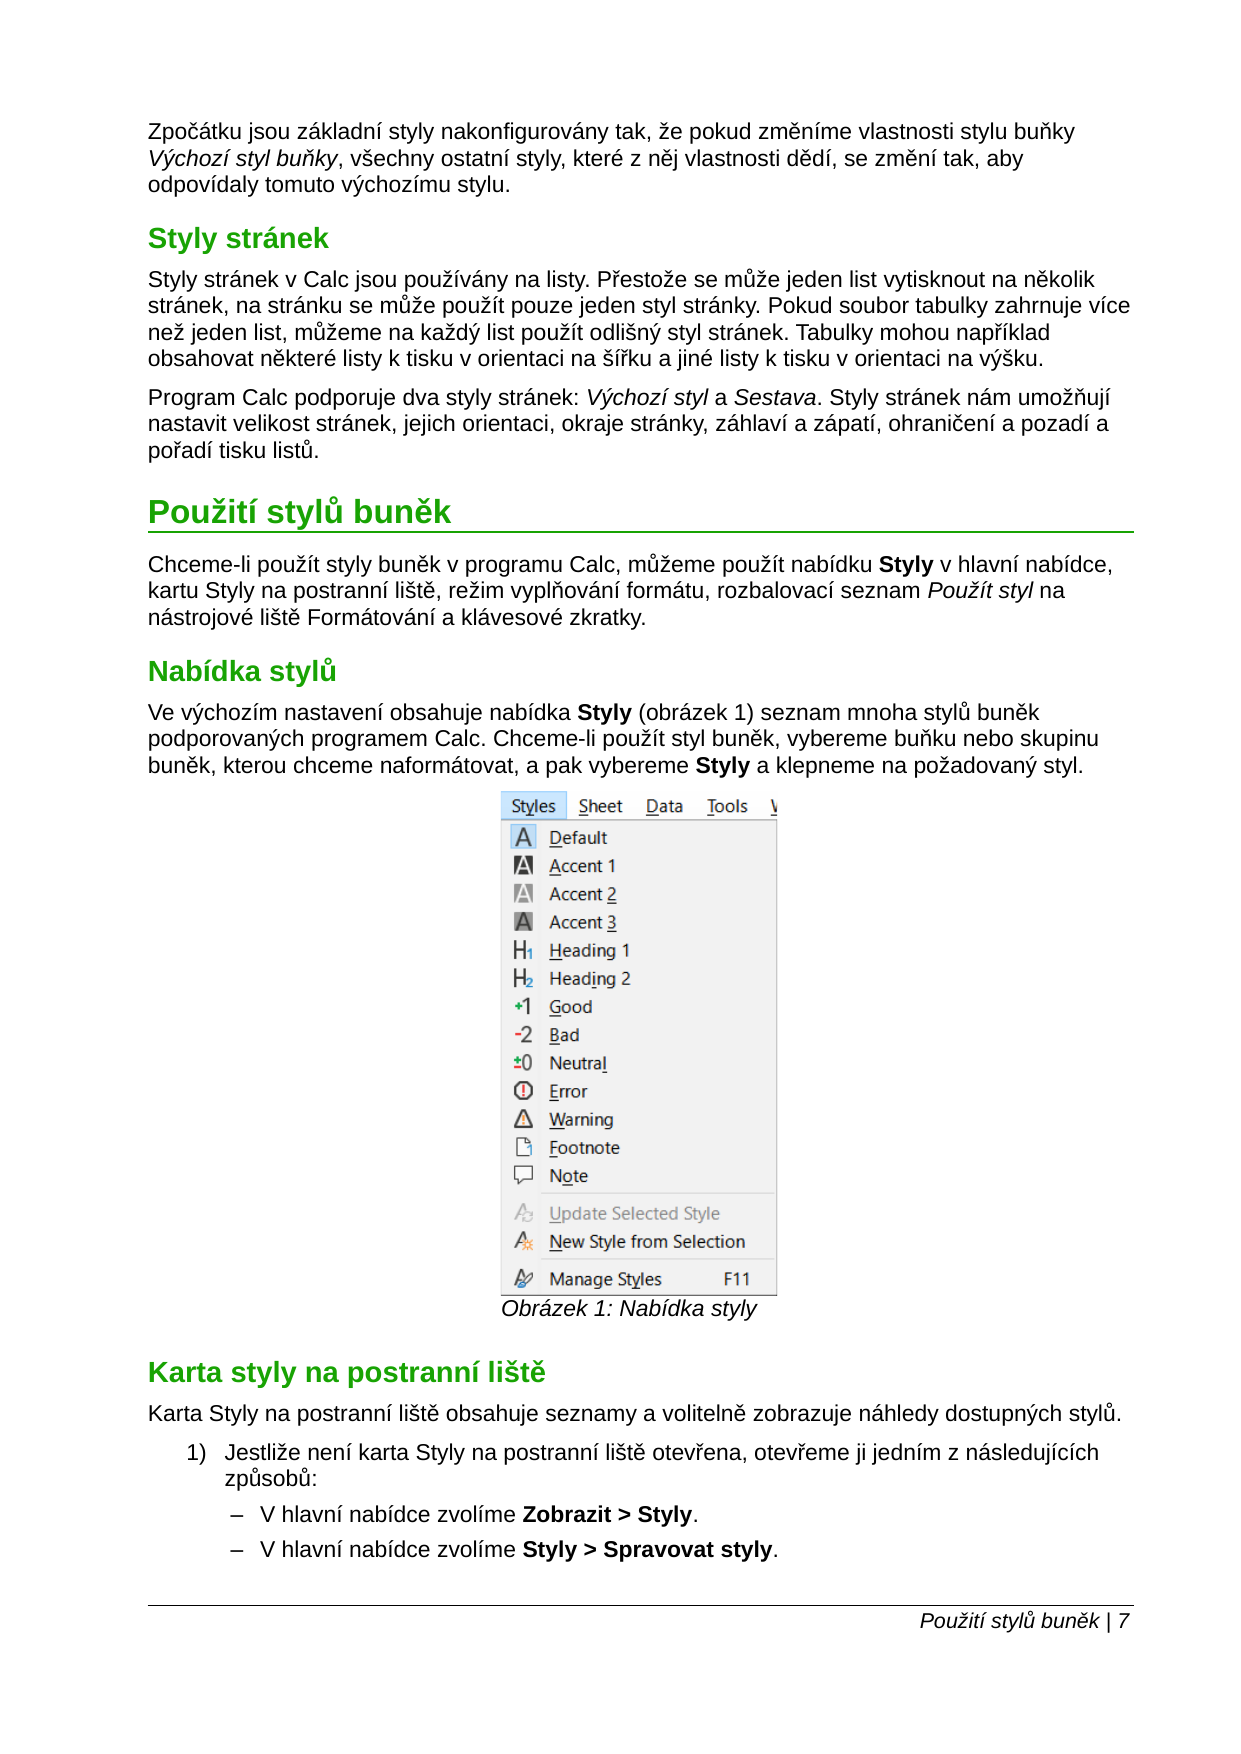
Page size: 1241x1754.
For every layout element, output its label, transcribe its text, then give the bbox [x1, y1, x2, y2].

text Program Calc podporuje dva styly stránek: Výchozí styl a Sestava. Styly stránek nám umožňují nastavit velikost stránek, jejich orientaci, okraje stránky, záhlaví a zápatí, ohraničení a pozadí a pořadí tisku listů. [148, 384, 1134, 463]
list V hlavní nabídce zvolíme Styly > Spravovat styly. [230, 1536, 1134, 1562]
text Karta Styly na postranní liště obsahuje seznamy a volitelně zobrazuje náhledy dostupných stylů. [148, 1400, 1134, 1427]
subtitle Nabídka stylů [148, 653, 1134, 687]
text Obrázek 1: Nabídka styly [501, 790, 781, 1322]
text Ve výchozím nastavení obsahuje nabídka Styly (obrázek 1) seznam mnoha stylů buněk podporovaných programem Calc. Chceme-li použít styl buněk, vybereme buňku nebo skupinu buněk, kterou chceme naformátovat, a pak vybereme Styly a klepneme na požadovaný styl. [148, 699, 1134, 778]
text Chceme-li použít styly buněk v programu Calc, můžeme použít nabídku Styly v hlavní nabídce, kartu Styly na postranní liště, režim vyplňování formátu, rozbalovací seznam Použít styl na nástrojové liště Formátování a klávesové zkratky. [148, 551, 1134, 630]
subtitle Karta styly na postranní liště [148, 1355, 1134, 1388]
subtitle Styly stránek [148, 221, 1134, 254]
list Jestliže není karta Styly na postranní liště otevřena, otevřeme ji jedním z následujících způsobů: [207, 1439, 1134, 1492]
subtitle Použití stylů buněk [148, 493, 1134, 531]
list V hlavní nabídce zvolíme Zobrazit > Styly. [230, 1501, 1134, 1527]
picture [500, 790, 778, 1296]
text Zpočátku jsou základní styly nakonfigurovány tak, že pokud změníme vlastnosti stylu buňky Výchozí styl buňky, všechny ostatní styly, které z něj vlastnosti dědí, se změní tak, aby odpovídaly tomuto výchozímu stylu. [148, 118, 1134, 197]
text Styly stránek v Calc jsou používány na listy. Přestože se může jeden list vytisknout na několik stránek, na stránku se může použít pouze jeden styl stránky. Pokud soubor tabulky zahrnuje více než jeden list, můžeme na každý list použít odlišný styl stránek. Tabulky mohou například obsahovat některé listy k tisku v orientaci na šířku a jiné listy k tisku v orientaci na výšku. [148, 266, 1134, 372]
